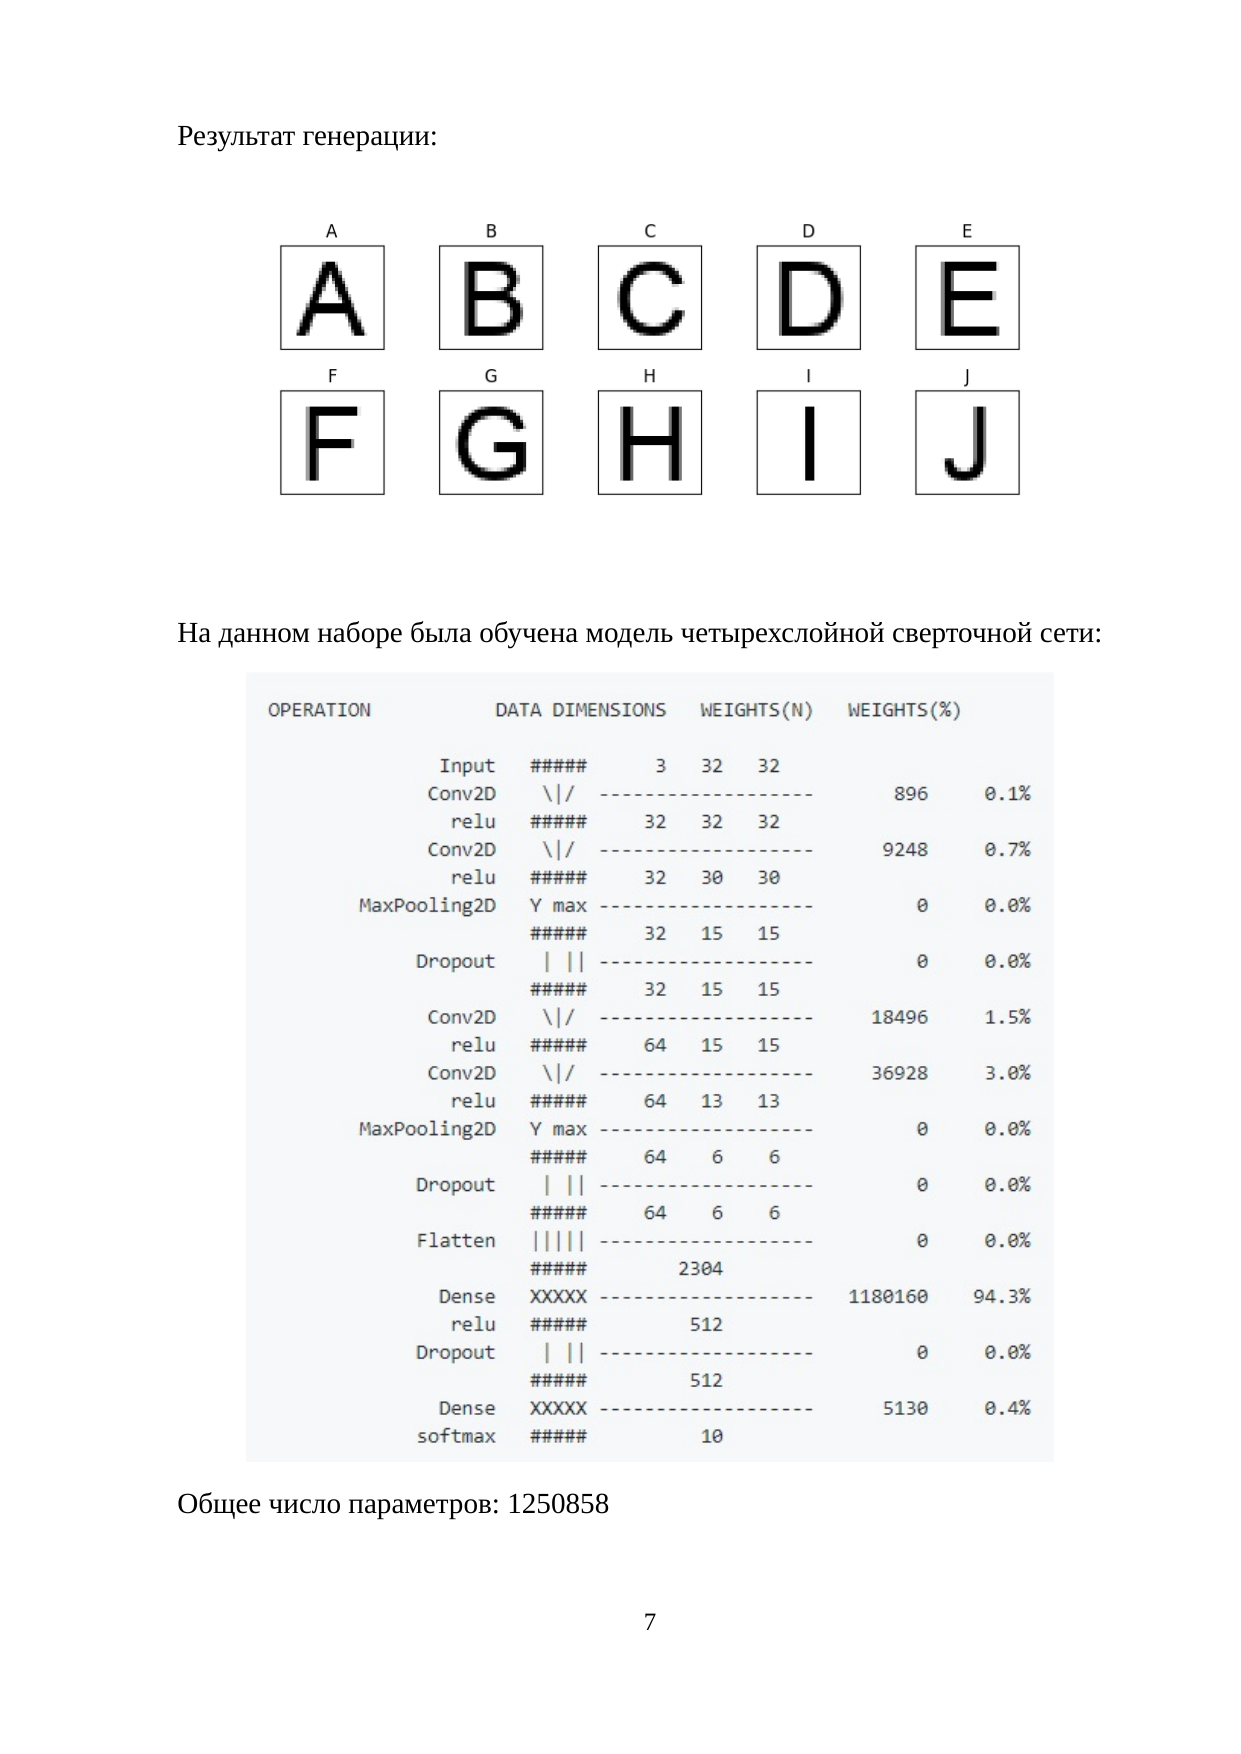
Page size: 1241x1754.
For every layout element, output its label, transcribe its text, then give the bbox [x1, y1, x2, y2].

picture [245, 208, 1054, 512]
text На данном наборе была обучена модель четырехслойной сверточной сети: [177, 616, 1122, 649]
text Результат генерации: [177, 118, 1122, 152]
text Общее число параметров: 1250858 [177, 1486, 1122, 1520]
picture [246, 671, 1054, 1462]
